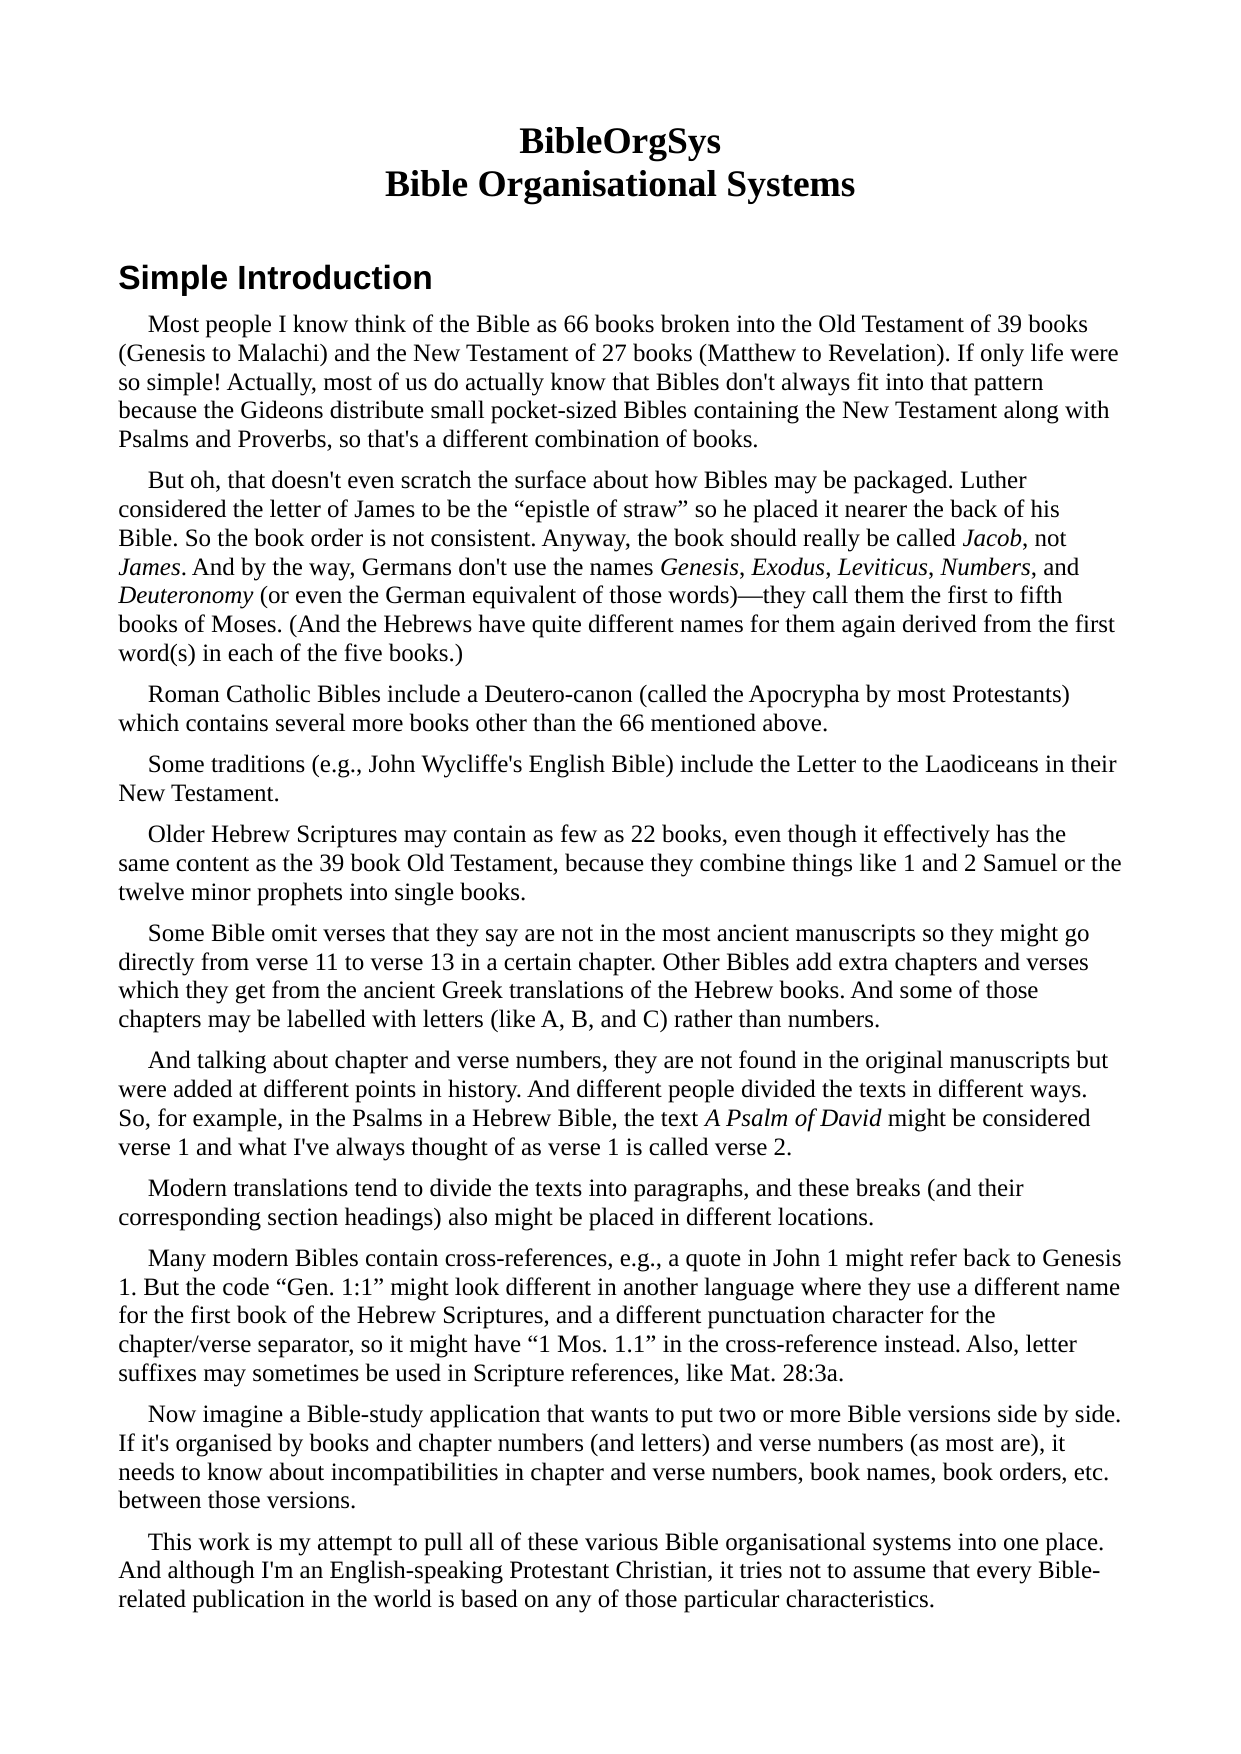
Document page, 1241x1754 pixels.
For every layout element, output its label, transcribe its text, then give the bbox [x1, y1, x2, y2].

text This work is my attempt to pull all of these various Bible organisational systems into one place. And although I'm an English-speaking Protestant Christian, it tries not to assume that every Bible-related publication in the world is based on any of those particular characteristics. [118, 1527, 1122, 1613]
text Modern translations tend to divide the texts into paragraphs, and these breaks (and their corresponding section headings) also might be placed in different locations. [118, 1173, 1122, 1231]
text Older Hebrew Scriptures may contain as few as 22 books, even though it effectively has the same content as the 39 book Old Testament, because they combine things like 1 and 2 Samuel or the twelve minor prophets into single books. [118, 819, 1122, 906]
text Now imagine a Bible-study application that wants to put two or more Bible versions side by side. If it's organised by books and chapter numbers (and letters) and verse numbers (as most are), it needs to know about incompatibilities in chapter and verse numbers, book names, book orders, etc. between those versions. [118, 1399, 1122, 1514]
text And talking about chapter and verse numbers, they are not found in the original manuscripts but were added at different points in history. And different people divided the texts in different ways. So, for example, in the Psalms in a Hebrew Bible, the text A Psalm of David might be considered verse 1 and what I've always thought of as verse 1 is called verse 2. [118, 1046, 1122, 1161]
text But oh, that doesn't even scratch the surface about how Bibles may be packaged. Luther considered the letter of James to be the “epistle of straw” so he placed it nearer the back of his Bible. So the book order is not consistent. Anyway, the book should really be called Jacob, not James. And by the way, Germans don't use the names Genesis, Exodus, Leviticus, Numbers, and Deuteronomy (or even the German equivalent of those words)—they call them the first to fifth books of Moses. (And the Hebrews have quite different names for them again derived from the first word(s) in each of the five books.) [118, 466, 1122, 667]
text Roman Catholic Bibles include a Deutero-canon (called the Apocrypha by most Protestants) which contains several more books other than the 66 mentioned above. [118, 679, 1122, 737]
text Some Bible omit verses that they say are not in the most ancient manuscripts so they might go directly from verse 11 to verse 13 in a certain chapter. Other Bibles add extra chapters and verses which they get from the ancient Greek translations of the Hebrew books. And some of those chapters may be labelled with letters (like A, B, and C) rather than numbers. [118, 918, 1122, 1033]
title Bible Organisational Systems [118, 161, 1122, 204]
text Most people I know think of the Bible as 66 books broken into the Old Testament of 39 books (Genesis to Malachi) and the New Testament of 27 books (Matthew to Revelation). If only life were so simple! Actually, most of us do actually know that Bibles don't always fit into that pattern because the Gideons distribute small pocket-sized Bibles containing the New Testament along with Psalms and Proverbs, so that's a different combination of books. [118, 309, 1122, 453]
subtitle Simple Introduction [118, 258, 1122, 297]
title BibleOrgSys [118, 118, 1122, 161]
text Some traditions (e.g., John Wycliffe's English Bible) include the Letter to the Laodiceans in their New Testament. [118, 749, 1122, 807]
text Many modern Bibles contain cross-references, e.g., a quote in John 1 might refer back to Genesis 1. But the code “Gen. 1:1” might look different in another language where they use a different name for the first book of the Hebrew Scriptures, and a different punctuation character for the chapter/verse separator, so it might have “1 Mos. 1.1” in the cross-reference instead. Also, letter suffixes may sometimes be used in Scripture references, like Mat. 28:3a. [118, 1243, 1122, 1387]
